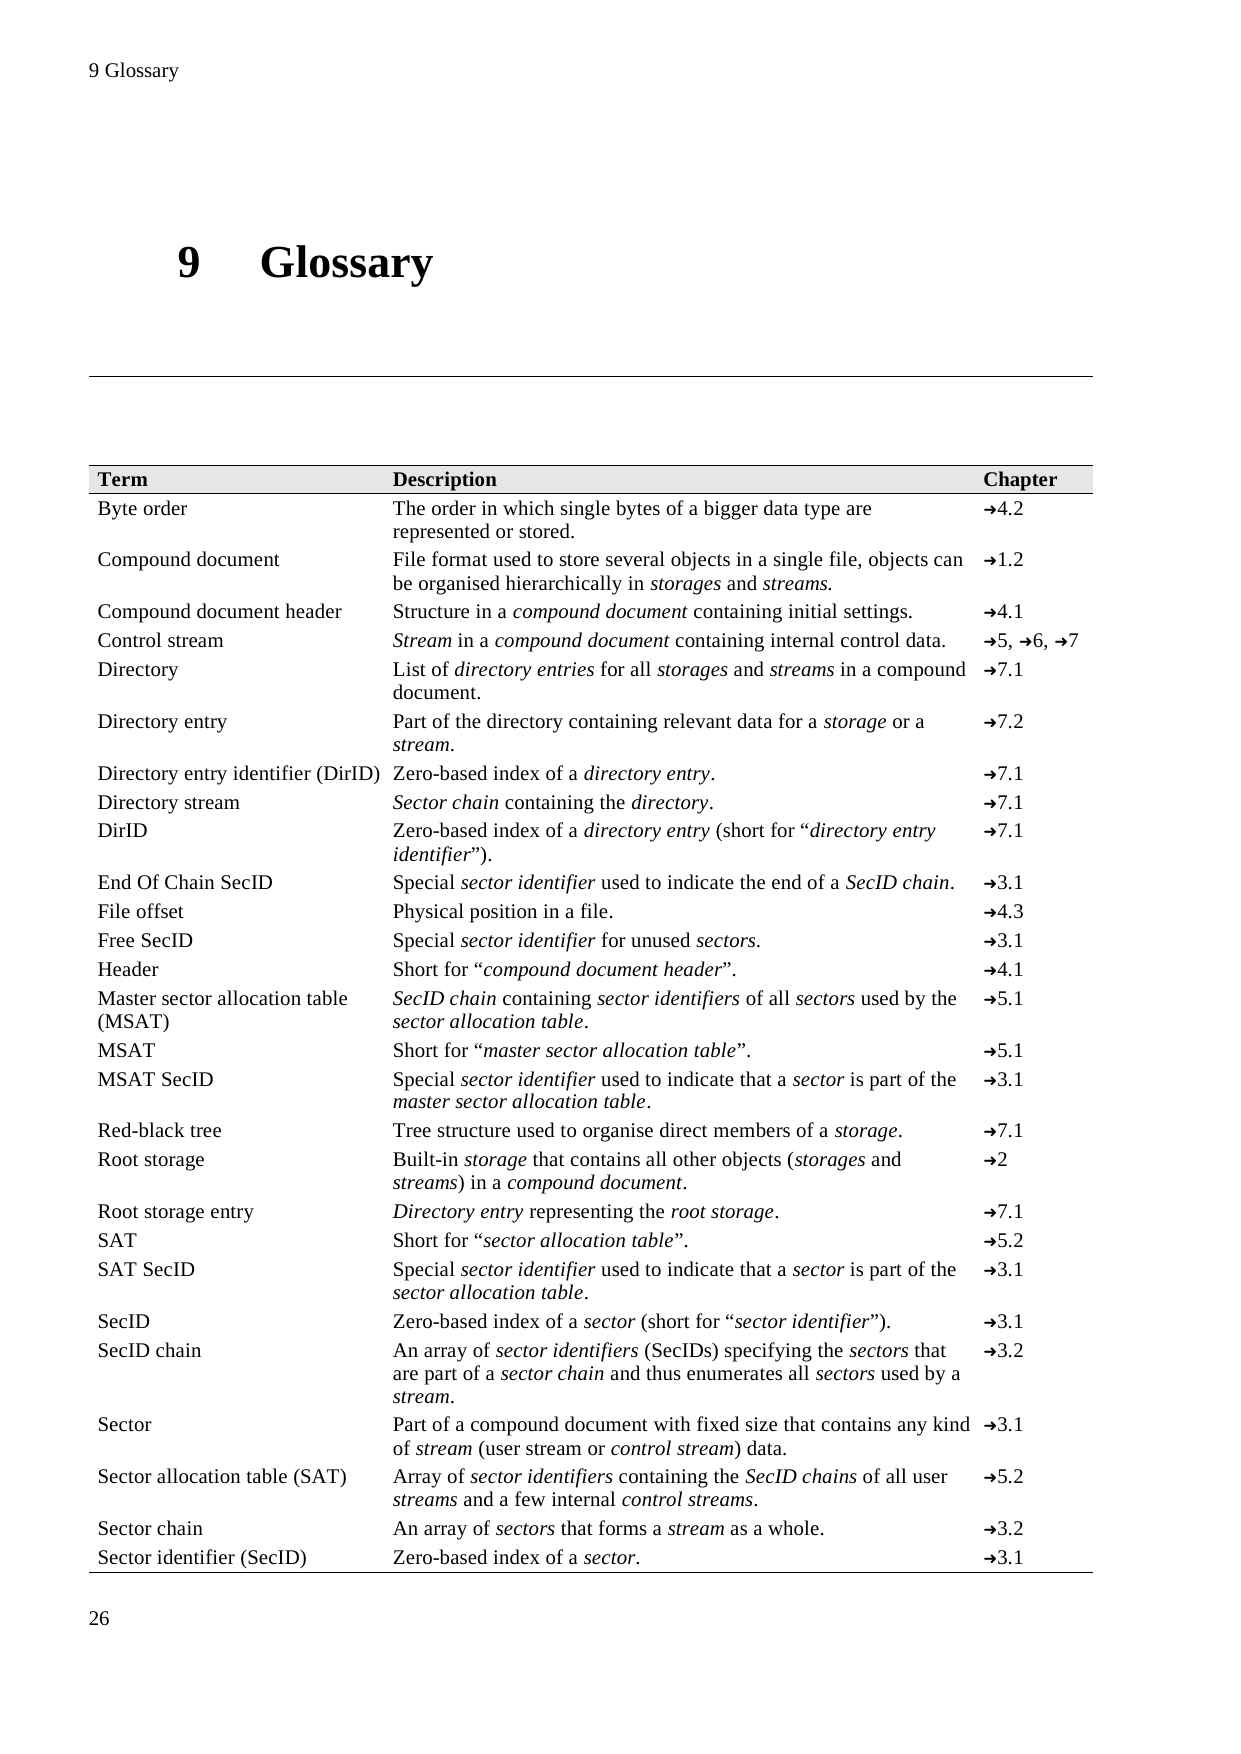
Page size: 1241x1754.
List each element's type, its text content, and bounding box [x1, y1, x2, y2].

table_cell ➜7.1 [974, 759, 1093, 788]
table_cell ➜3.1 [974, 1410, 1093, 1462]
table_cell Zero-based index of a sector. [384, 1543, 974, 1572]
table_cell Short for “master sector allocation table”. [384, 1036, 974, 1064]
table_cell ➜4.1 [974, 597, 1093, 626]
table_cell DirID [89, 816, 384, 868]
subtitle Glossary [90, 149, 1093, 376]
table_cell List of directory entries for all storages and streams in a compound document. [384, 655, 974, 707]
table_cell ➜5.2 [974, 1226, 1093, 1255]
table_cell ➜2 [974, 1145, 1093, 1197]
table_cell ➜1.2 [974, 545, 1093, 597]
table_cell ➜3.1 [974, 1307, 1093, 1336]
table_cell ➜7.1 [974, 1197, 1093, 1226]
table_cell ➜3.2 [974, 1514, 1093, 1543]
table_cell File format used to store several objects in a single file, objects can be organised hierarchically in storages and streams. [384, 545, 974, 597]
table_cell ➜3.1 [974, 868, 1093, 897]
table_cell SecID [89, 1307, 384, 1336]
table_cell Directory stream [89, 788, 384, 816]
table_cell ➜3.1 [974, 1543, 1093, 1572]
table_cell ➜3.1 [974, 1065, 1093, 1116]
table_cell Short for “sector allocation table”. [384, 1226, 974, 1255]
table_cell Compound document [89, 545, 384, 597]
table_header Chapter [974, 466, 1093, 493]
table_cell Zero-based index of a directory entry. [384, 759, 974, 788]
table_cell SecID chain containing sector identifiers of all sectors used by the sector allocation table. [384, 984, 974, 1036]
table_cell ➜5, ➜6, ➜7 [974, 626, 1093, 655]
table_cell Special sector identifier for unused sectors. [384, 926, 974, 955]
table_cell ➜4.3 [974, 897, 1093, 926]
table_cell Sector allocation table (SAT) [89, 1462, 384, 1514]
table_cell End Of Chain SecID [89, 868, 384, 897]
table_cell Zero-based index of a directory entry (short for “directory entry identifier”). [384, 816, 974, 868]
table_cell Master sector allocation table (MSAT) [89, 984, 384, 1036]
table_cell ➜4.2 [974, 494, 1093, 545]
table_cell Root storage entry [89, 1197, 384, 1226]
table_cell Red-black tree [89, 1116, 384, 1145]
table_cell Stream in a compound document containing internal control data. [384, 626, 974, 655]
table_header Term [89, 466, 384, 493]
table_cell The order in which single bytes of a bigger data type are represented or stored. [384, 494, 974, 545]
table_cell Built-in storage that contains all other objects (storages and streams) in a compound document. [384, 1145, 974, 1197]
table_cell ➜5.1 [974, 1036, 1093, 1064]
table_cell Sector [89, 1410, 384, 1462]
table_cell An array of sectors that forms a stream as a whole. [384, 1514, 974, 1543]
table_cell Directory entry [89, 707, 384, 759]
table_cell Header [89, 955, 384, 984]
table_cell Compound document header [89, 597, 384, 626]
table_header Description [384, 466, 974, 493]
table_cell ➜5.1 [974, 984, 1093, 1036]
table_cell Part of the directory containing relevant data for a storage or a stream. [384, 707, 974, 759]
table_cell SecID chain [89, 1336, 384, 1410]
table_cell Directory entry identifier (DirID) [89, 759, 384, 788]
table_cell Sector chain [89, 1514, 384, 1543]
table_cell Short for “compound document header”. [384, 955, 974, 984]
table_cell File offset [89, 897, 384, 926]
table_cell ➜3.1 [974, 1255, 1093, 1307]
table_cell Sector identifier (SecID) [89, 1543, 384, 1572]
table_cell SAT [89, 1226, 384, 1255]
table_cell Zero-based index of a sector (short for “sector identifier”). [384, 1307, 974, 1336]
table_cell Array of sector identifiers containing the SecID chains of all user streams and a few internal control streams. [384, 1462, 974, 1514]
table_cell Control stream [89, 626, 384, 655]
table_cell SAT SecID [89, 1255, 384, 1307]
table_cell Special sector identifier used to indicate that a sector is part of the sector allocation table. [384, 1255, 974, 1307]
table_cell Special sector identifier used to indicate that a sector is part of the master sector allocation table. [384, 1065, 974, 1116]
table_cell MSAT [89, 1036, 384, 1064]
table_cell Special sector identifier used to indicate the end of a SecID chain. [384, 868, 974, 897]
table_cell ➜5.2 [974, 1462, 1093, 1514]
table_cell Free SecID [89, 926, 384, 955]
table_cell MSAT SecID [89, 1065, 384, 1116]
table_cell ➜3.1 [974, 926, 1093, 955]
table_cell Directory entry representing the root storage. [384, 1197, 974, 1226]
table_cell ➜7.2 [974, 707, 1093, 759]
table_cell Byte order [89, 494, 384, 545]
table_cell Physical position in a file. [384, 897, 974, 926]
table_cell ➜7.1 [974, 1116, 1093, 1145]
table_cell ➜7.1 [974, 788, 1093, 816]
table_cell ➜7.1 [974, 655, 1093, 707]
table_cell ➜4.1 [974, 955, 1093, 984]
table_cell An array of sector identifiers (SecIDs) specifying the sectors that are part of a sector chain and thus enumerates all sectors used by a stream. [384, 1336, 974, 1410]
table_cell Sector chain containing the directory. [384, 788, 974, 816]
table_cell Structure in a compound document containing initial settings. [384, 597, 974, 626]
table_cell Part of a compound document with fixed size that contains any kind of stream (user stream or control stream) data. [384, 1410, 974, 1462]
table_cell Root storage [89, 1145, 384, 1197]
table_cell ➜3.2 [974, 1336, 1093, 1410]
table_cell Tree structure used to organise direct members of a storage. [384, 1116, 974, 1145]
table_cell ➜7.1 [974, 816, 1093, 868]
table_cell Directory [89, 655, 384, 707]
